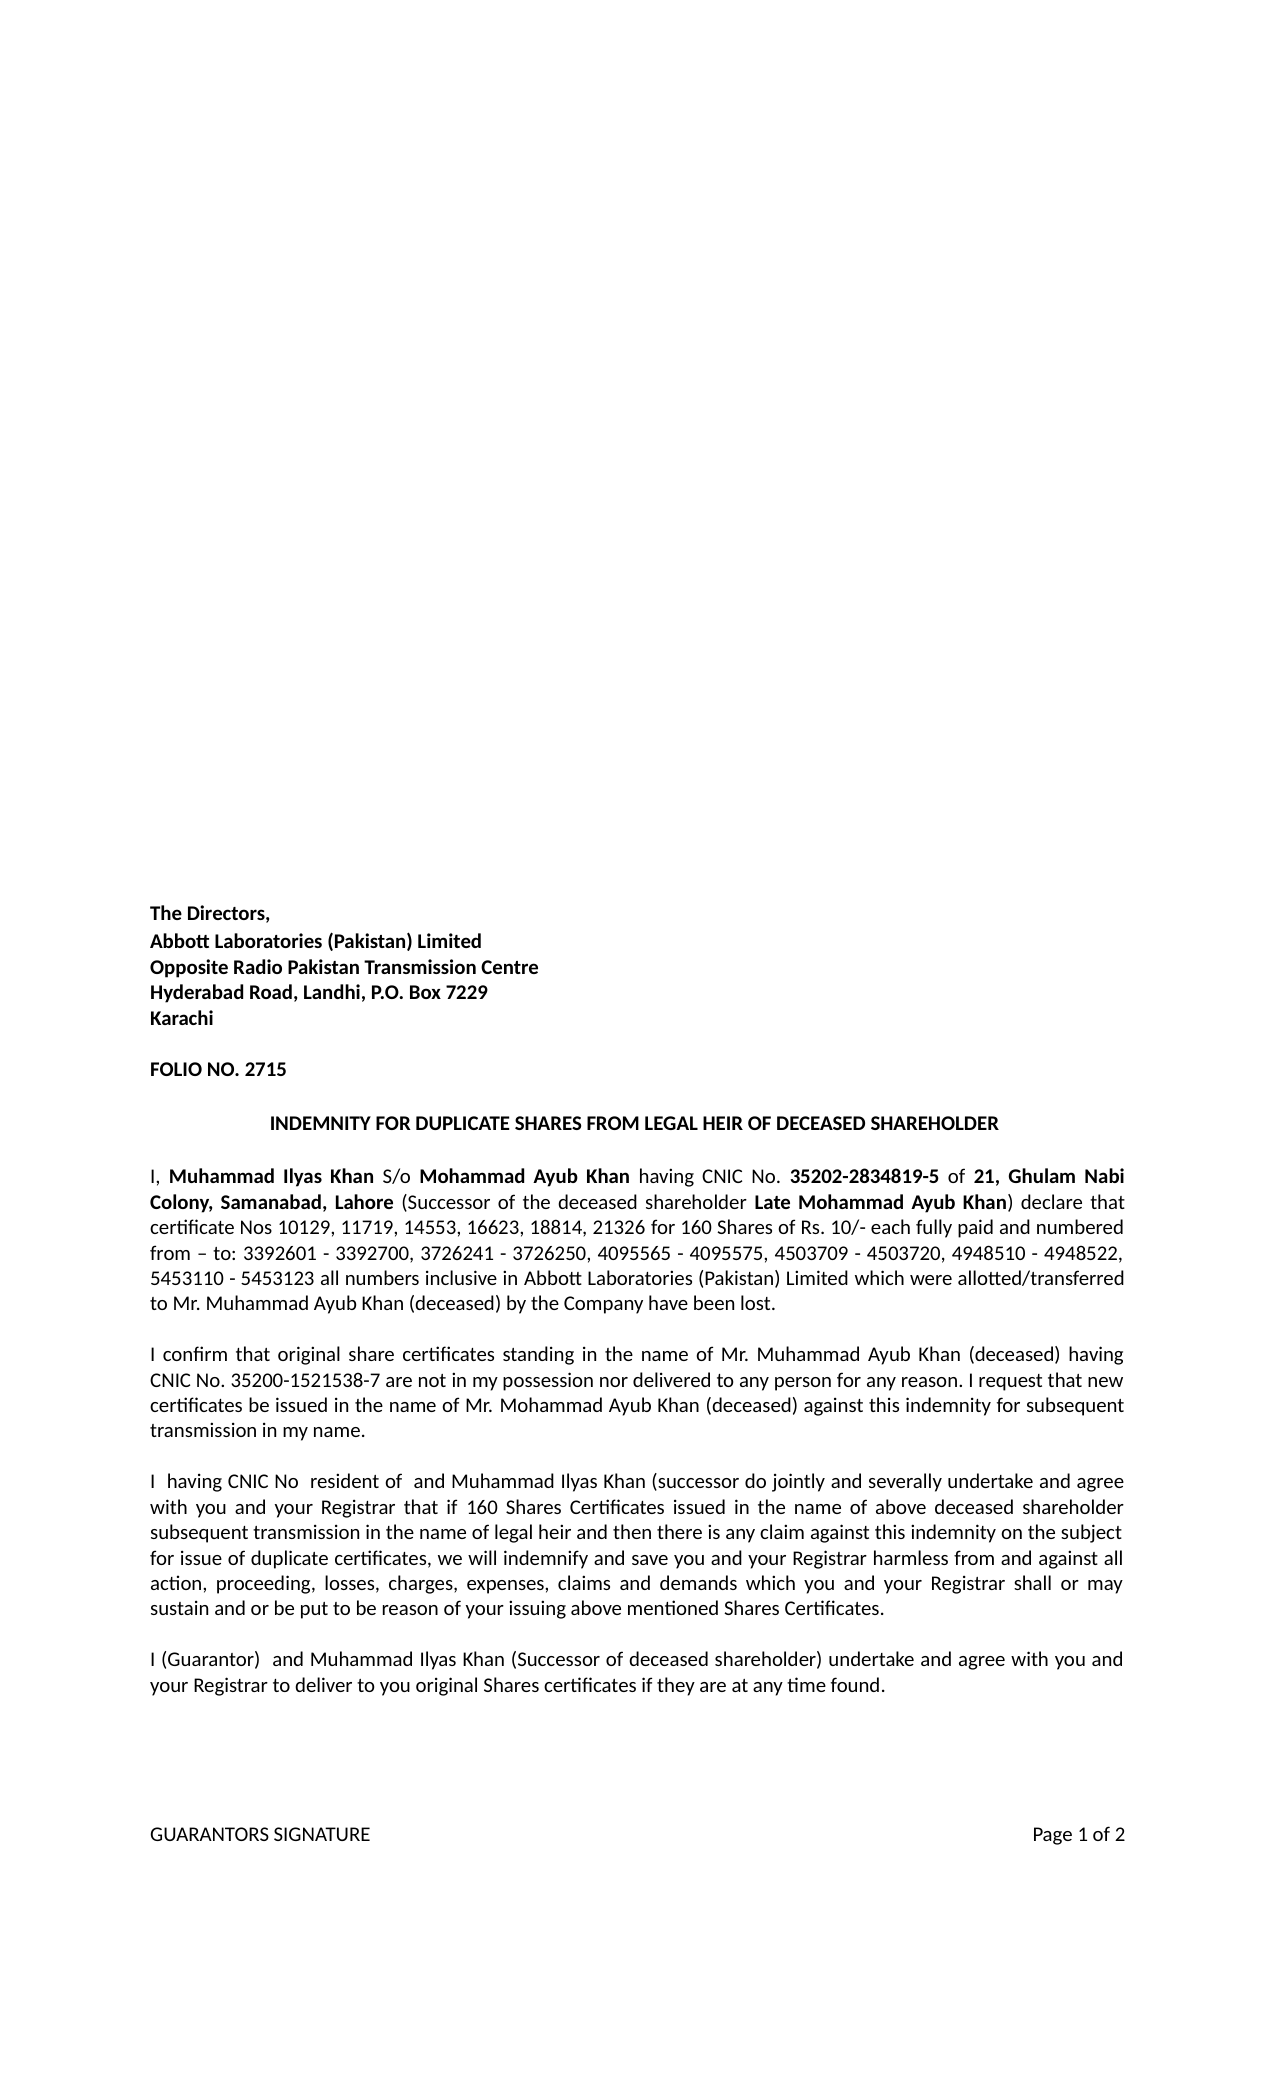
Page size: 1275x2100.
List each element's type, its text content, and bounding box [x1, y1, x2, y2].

table_header [638, 900, 1125, 929]
text I confirm that original share certificates standing in the name of Mr. Muhammad Ayub Khan (deceased) having CNIC No. 35200-1521538-7 are not in my possession nor delivered to any person for any reason. I request that new certificates be issued in the name of Mr. Mohammad Ayub Khan (deceased) against this indemnity for subsequent transmission in my name. [150, 1341, 1125, 1443]
table_cell [638, 929, 1125, 1081]
text I having CNIC No resident of and Muhammad Ilyas Khan (successor do jointly and severally undertake and agree with you and your Registrar that if 160 Shares Certificates issued in the name of above deceased shareholder subsequent transmission in the name of legal heir and then there is any claim against this indemnity on the subject for issue of duplicate certificates, we will indemnify and save you and your Registrar harmless from and against all action, proceeding, losses, charges, expenses, claims and demands which you and your Registrar shall or may sustain and or be put to be reason of your issuing above mentioned Shares Certificates. [150, 1468, 1125, 1621]
text I (Guarantor) and Muhammad Ilyas Khan (Successor of deceased shareholder) undertake and agree with you and your Registrar to deliver to you original Shares certificates if they are at any time found. [150, 1646, 1125, 1697]
table_cell Abbott Laboratories (Pakistan) Limited Opposite Radio Pakistan Transmission Centre Hyderabad Road, Landhi, P.O. Box 7229 Karachi FOLIO NO. 2715 [150, 929, 637, 1081]
table_header The Directors, [150, 900, 637, 929]
table_header INDEMNITY FOR DUPLICATE SHARES FROM LEGAL HEIR OF DECEASED SHAREHOLDER [147, 1107, 1122, 1138]
text I, Muhammad Ilyas Khan S/o Mohammad Ayub Khan having CNIC No. 35202-2834819-5 of 21, Ghulam Nabi Colony, Samanabad, Lahore (Successor of the deceased shareholder Late Mohammad Ayub Khan) declare that certificate Nos 10129, 11719, 14553, 16623, 18814, 21326 for 160 Shares of Rs. 10/- each fully paid and numbered from – to: 3392601 - 3392700, 3726241 - 3726250, 4095565 - 4095575, 4503709 - 4503720, 4948510 - 4948522, 5453110 - 5453123 all numbers inclusive in Abbott Laboratories (Pakistan) Limited which were allotted/transferred to Mr. Muhammad Ayub Khan (deceased) by the Company have been lost. [150, 1163, 1125, 1316]
